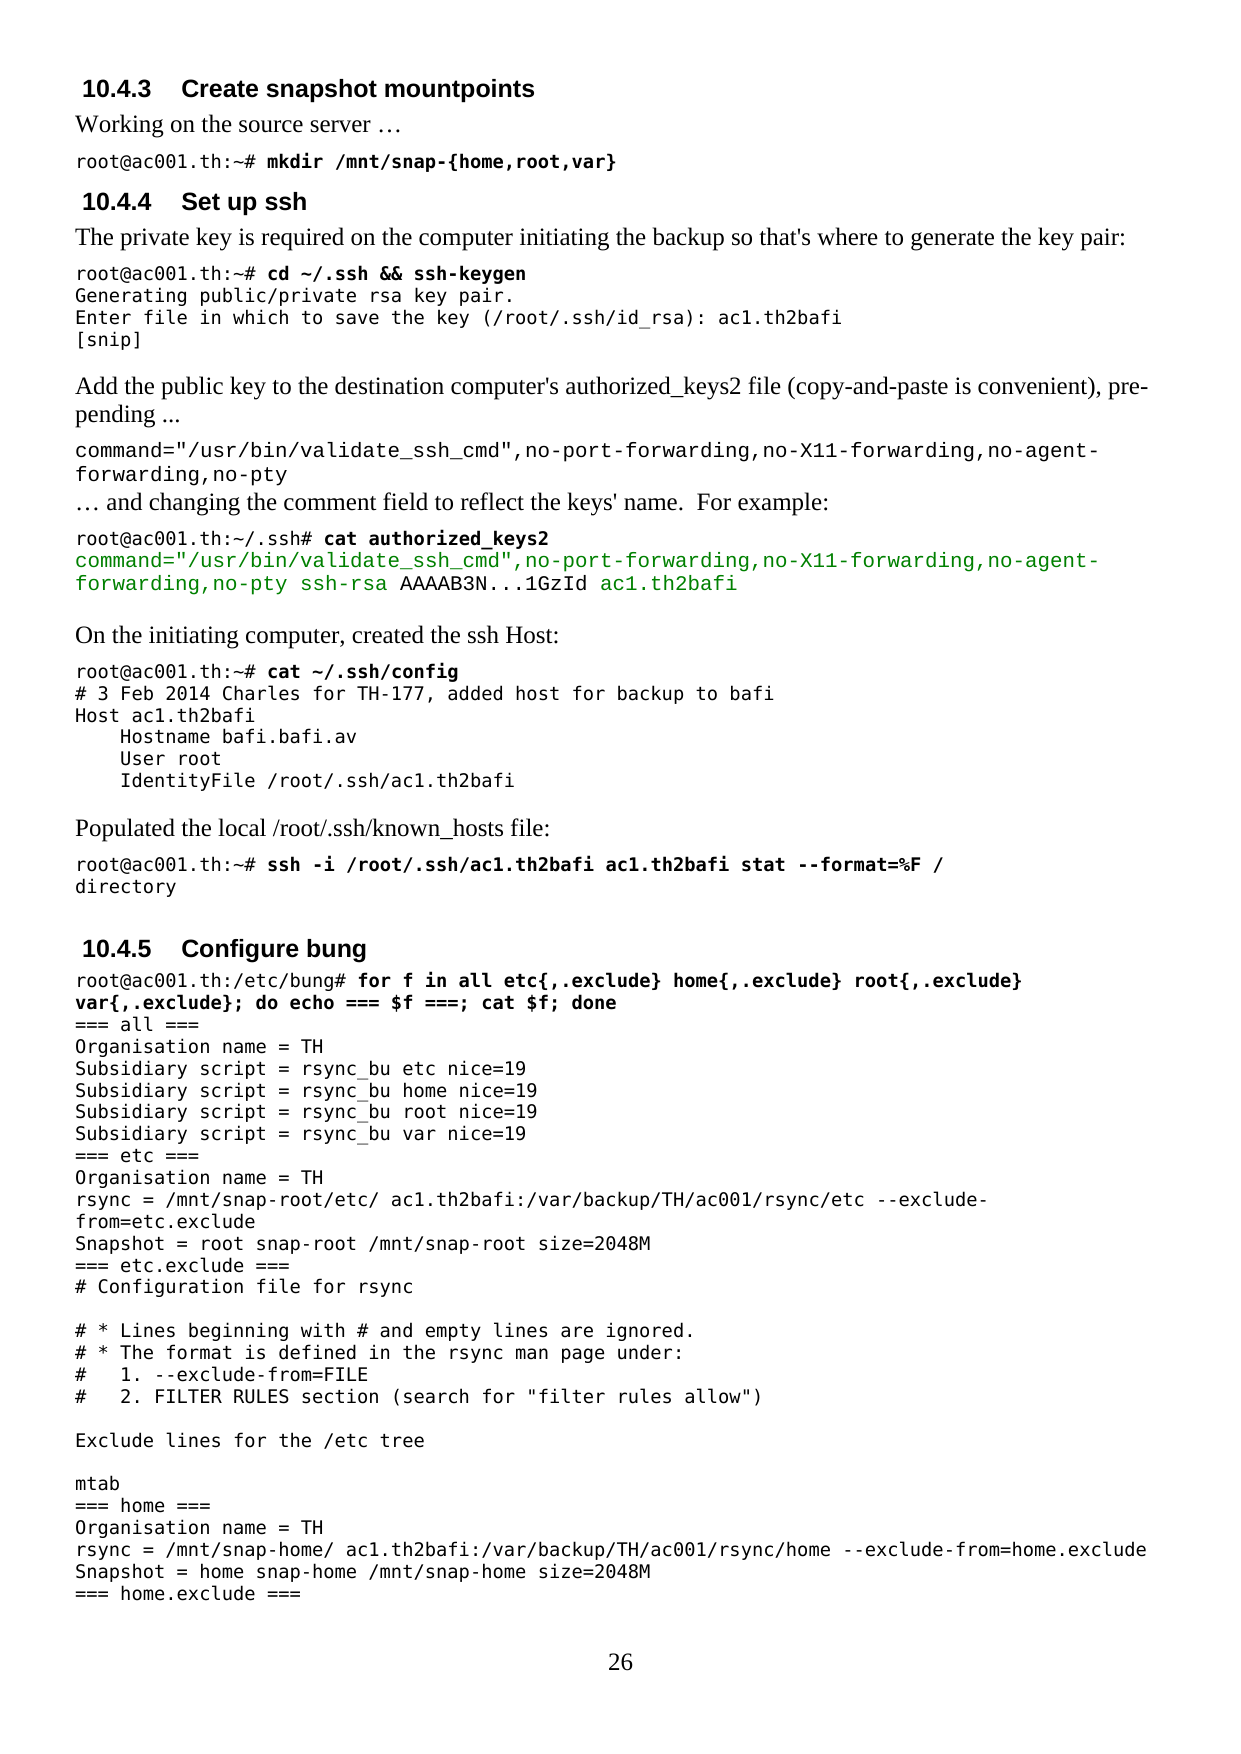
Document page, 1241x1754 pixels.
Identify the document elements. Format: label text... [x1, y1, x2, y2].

text rsync = /mnt/snap-home/ ac1.th2bafi:/var/backup/TH/ac001/rsync/home --exclude-from=home.exclude [75, 1539, 1166, 1561]
text # 3 Feb 2014 Charles for TH-177, added host for backup to bafi [75, 683, 1166, 705]
text Add the public key to the destination computer's authorized_keys2 file (copy-and-paste is convenient), pre-pending ... [75, 372, 1166, 428]
text root@ac001.th:/etc/bung# for f in all etc{,.exclude} home{,.exclude} root{,.exclude} var{,.exclude}; do echo === $f ===; cat $f; done [75, 970, 1166, 1014]
text Working on the source server … [75, 110, 1166, 138]
subtitle Set up ssh [75, 187, 1166, 215]
text # 1. --exclude-from=FILE [75, 1364, 1166, 1386]
text directory [75, 876, 1166, 920]
text mtab [75, 1473, 1166, 1495]
text [snip] [75, 329, 1166, 372]
text IdentityFile /root/.ssh/ac1.th2bafi [75, 770, 1166, 814]
text root@ac001.th:~# mkdir /mnt/snap-{home,root,var} [75, 151, 1166, 172]
text Host ac1.th2bafi [75, 705, 1166, 727]
text === etc.exclude === [75, 1255, 1166, 1277]
text root@ac001.th:~# ssh -i /root/.ssh/ac1.th2bafi ac1.th2bafi stat --format=%F / [75, 854, 1166, 876]
text On the initiating computer, created the ssh Host: [75, 621, 1166, 648]
text # * The format is defined in the rsync man page under: [75, 1342, 1166, 1364]
text Generating public/private rsa key pair. [75, 285, 1166, 307]
subtitle Configure bung [75, 935, 1166, 963]
text # Configuration file for rsync [75, 1277, 1166, 1298]
text # 2. FILTER RULES section (search for "filter rules allow") [75, 1386, 1166, 1408]
text Organisation name = TH [75, 1167, 1166, 1189]
text User root [75, 748, 1166, 770]
text # * Lines beginning with # and empty lines are ignored. [75, 1320, 1166, 1342]
text Enter file in which to save the key (/root/.ssh/id_rsa): ac1.th2bafi [75, 307, 1166, 329]
text === etc === [75, 1145, 1166, 1167]
text root@ac001.th:~/.ssh# cat authorized_keys2 [75, 528, 1166, 550]
text root@ac001.th:~# cat ~/.ssh/config [75, 661, 1166, 683]
text Exclude lines for the /etc tree [75, 1430, 1166, 1452]
text command="/usr/bin/validate_ssh_cmd",no-port-forwarding,no-X11-forwarding,no-agent-forwarding,no-pty [75, 440, 1166, 488]
text The private key is required on the computer initiating the backup so that's where to generate the key pair: [75, 223, 1166, 251]
subtitle Create snapshot mountpoints [75, 75, 1166, 103]
text Hostname bafi.bafi.av [75, 727, 1166, 748]
text Snapshot = root snap-root /mnt/snap-root size=2048M [75, 1233, 1166, 1255]
text Populated the local /root/.ssh/known_hosts file: [75, 814, 1166, 842]
text Subsidiary script = rsync_bu root nice=19 [75, 1102, 1166, 1123]
text === all === [75, 1014, 1166, 1036]
text Snapshot = home snap-home /mnt/snap-home size=2048M [75, 1561, 1166, 1583]
text rsync = /mnt/snap-root/etc/ ac1.th2bafi:/var/backup/TH/ac001/rsync/etc --exclude-from=etc.exclude [75, 1189, 1166, 1233]
text Subsidiary script = rsync_bu etc nice=19 [75, 1058, 1166, 1080]
text … and changing the comment field to reflect the keys' name. For example: [75, 488, 1166, 515]
text Subsidiary script = rsync_bu home nice=19 [75, 1080, 1166, 1102]
text Organisation name = TH [75, 1036, 1166, 1058]
text root@ac001.th:~# cd ~/.ssh && ssh-keygen [75, 263, 1166, 285]
text === home.exclude === [75, 1583, 1166, 1605]
text command="/usr/bin/validate_ssh_cmd",no-port-forwarding,no-X11-forwarding,no-agent-forwarding,no-pty ssh-rsa AAAAB3N...1GzId ac1.th2bafi [75, 550, 1166, 621]
text Subsidiary script = rsync_bu var nice=19 [75, 1123, 1166, 1145]
text === home === [75, 1495, 1166, 1517]
text Organisation name = TH [75, 1517, 1166, 1539]
